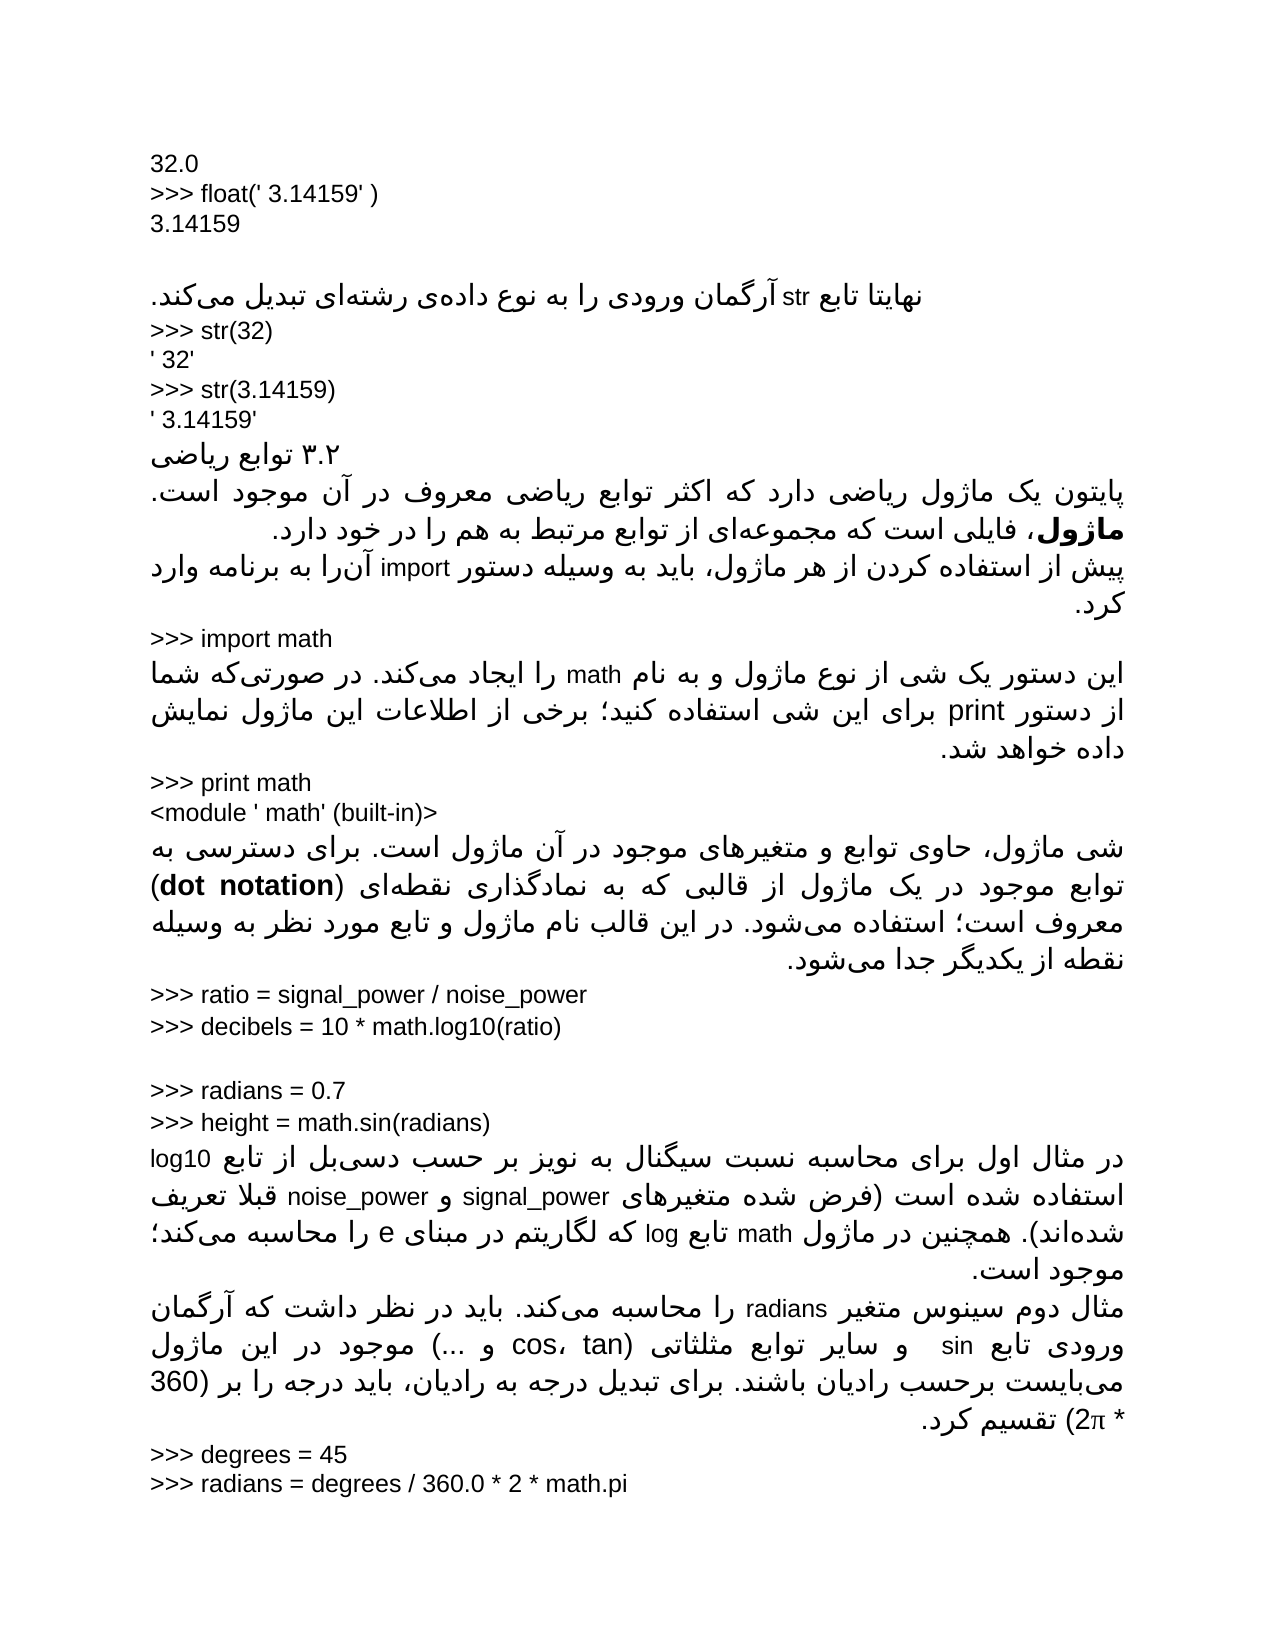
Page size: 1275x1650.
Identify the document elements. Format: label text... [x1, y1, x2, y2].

text شی ماژول، حاوی توابع و متغیرهای موجود در آن ماژول است. برای دسترسی به توابع موجود در یک ماژول از قالبی که به نمادگذاری نقطه‌ای (dot notation) معروف است؛ استفاده می‌شود. در این قالب نام ماژول و تابع مورد نظر به وسیله نقطه از یکدیگر جدا می‌شود. [150, 831, 1125, 976]
text <module ' math' (built-in)> [150, 799, 1125, 827]
text پایتون یک ماژول ریاضی دارد که اکثر توابع ریاضی معروف در آن موجود است. ماژول، فایلی است که مجموعه‌ای از توابع مرتبط به هم را در خود دارد. [150, 475, 1125, 545]
text 3.14159 [150, 209, 1125, 237]
text مثال دوم سینوس متغیر radians را محاسبه می‌کند. باید در نظر داشت که آرگمان ورودی تابع sin و سایر توابع مثلثاتی (cos، tan و ...) موجود در این ماژول می‌بایست برحسب رادیان باشند. برای تبدیل درجه به رادیان، باید درجه را بر (360 * 2π)‌ تقسیم کرد. [150, 1291, 1125, 1436]
text >>> degrees = 45 [150, 1440, 1125, 1468]
text >>> print math [150, 769, 1125, 797]
text >>> str(3.14159) [150, 376, 1125, 404]
text >>> import math [150, 625, 1125, 653]
text >>> radians = degrees / 360.0 * 2 * math.pi [150, 1470, 1125, 1498]
text در مثال اول برای محاسبه نسبت سیگنال به نویز بر حسب دسی‌بل از تابع log10 استفاده شده است (فرض شده متغیرهای signal_power و noise_power قبلا تعریف شده‌اند). همچنین در ماژول math تابع log که لگاریتم در مبنای e را محاسبه می‌کند؛ موجود است. [150, 1141, 1125, 1286]
text پیش از استفاده کردن از هر ماژول، باید به وسیله دستور import آن‌را به برنامه وارد کرد. [150, 550, 1125, 620]
text ۳.۲ توابع ریاضی [150, 438, 1125, 471]
text >>> float(' 3.14159' ) [150, 180, 1125, 208]
text ' 3.14159' [150, 406, 1125, 434]
text 32.0 [150, 150, 1125, 178]
text >>> decibels = 10 * math.log10(ratio) [150, 1013, 1125, 1041]
text >>> height = math.sin(radians) [150, 1109, 1125, 1137]
text نهایتا تابع str آرگمان ورودی را به نوع داده‌ی رشته‌ای تبدیل می‌کند. [150, 279, 1125, 312]
text >>> str(32) [150, 316, 1125, 344]
text >>> radians = 0.7 [150, 1077, 1125, 1105]
text این دستور یک شی از نوع ماژول و به نام math را ایجاد می‌کند. در صورتی‌که شما از دستور print برای این شی استفاده کنید؛ برخی از اطلاعات این ماژول نمایش داده خواهد شد. [150, 657, 1125, 764]
text ' 32' [150, 346, 1125, 374]
text >>> ratio = signal_power / noise_power [150, 981, 1125, 1008]
